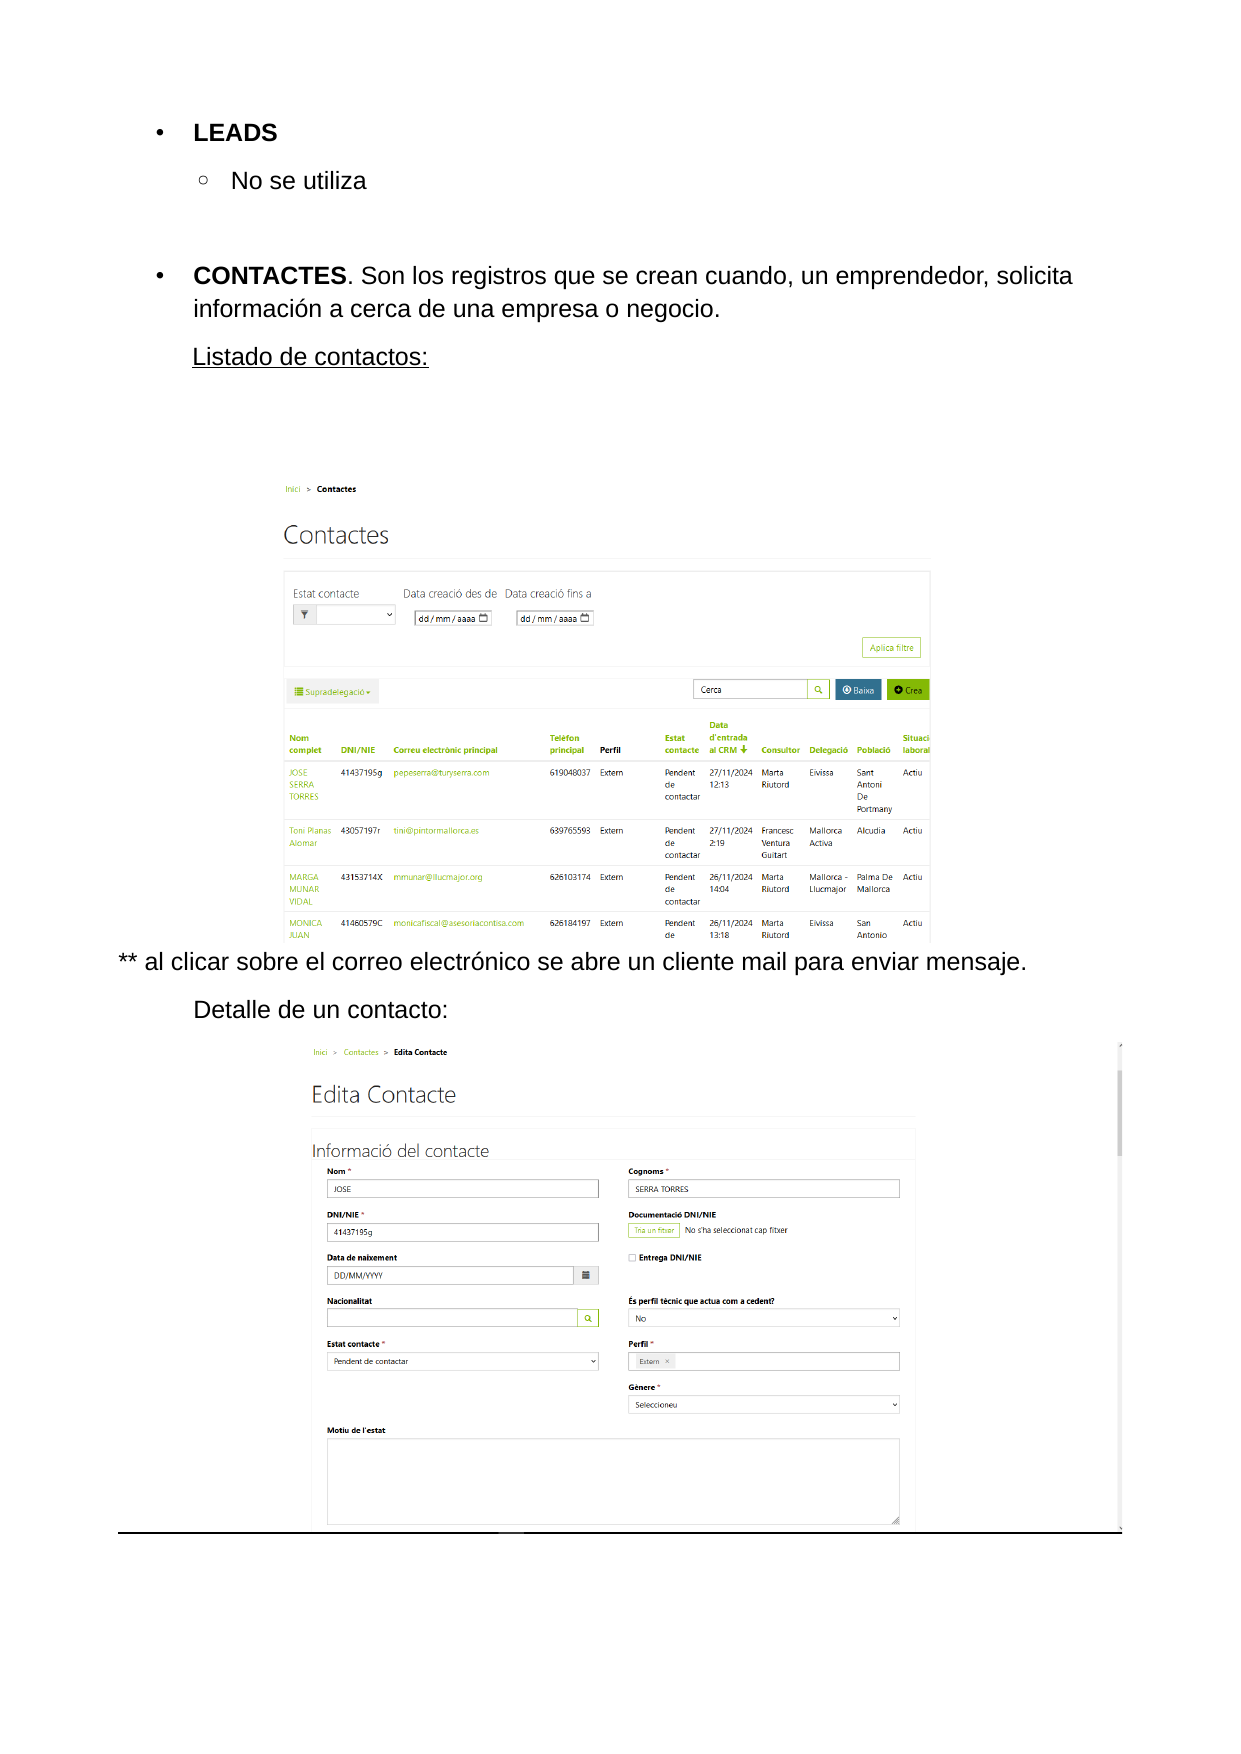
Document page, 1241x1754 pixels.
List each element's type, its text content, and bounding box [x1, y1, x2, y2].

list LEADS [156, 118, 1122, 147]
picture [118, 484, 1123, 943]
text Listado de contactos: [118, 342, 1122, 371]
picture [118, 1042, 1123, 1534]
list No se utiliza [193, 166, 1122, 195]
list CONTACTES. Son los registros que se crean cuando, un emprendedor, solicita información a cerca de una empresa o negocio. [156, 261, 1122, 323]
text ** al clicar sobre el correo electrónico se abre un cliente mail para enviar mensaje. [118, 943, 1122, 976]
list Detalle de un contacto: [156, 995, 1122, 1023]
